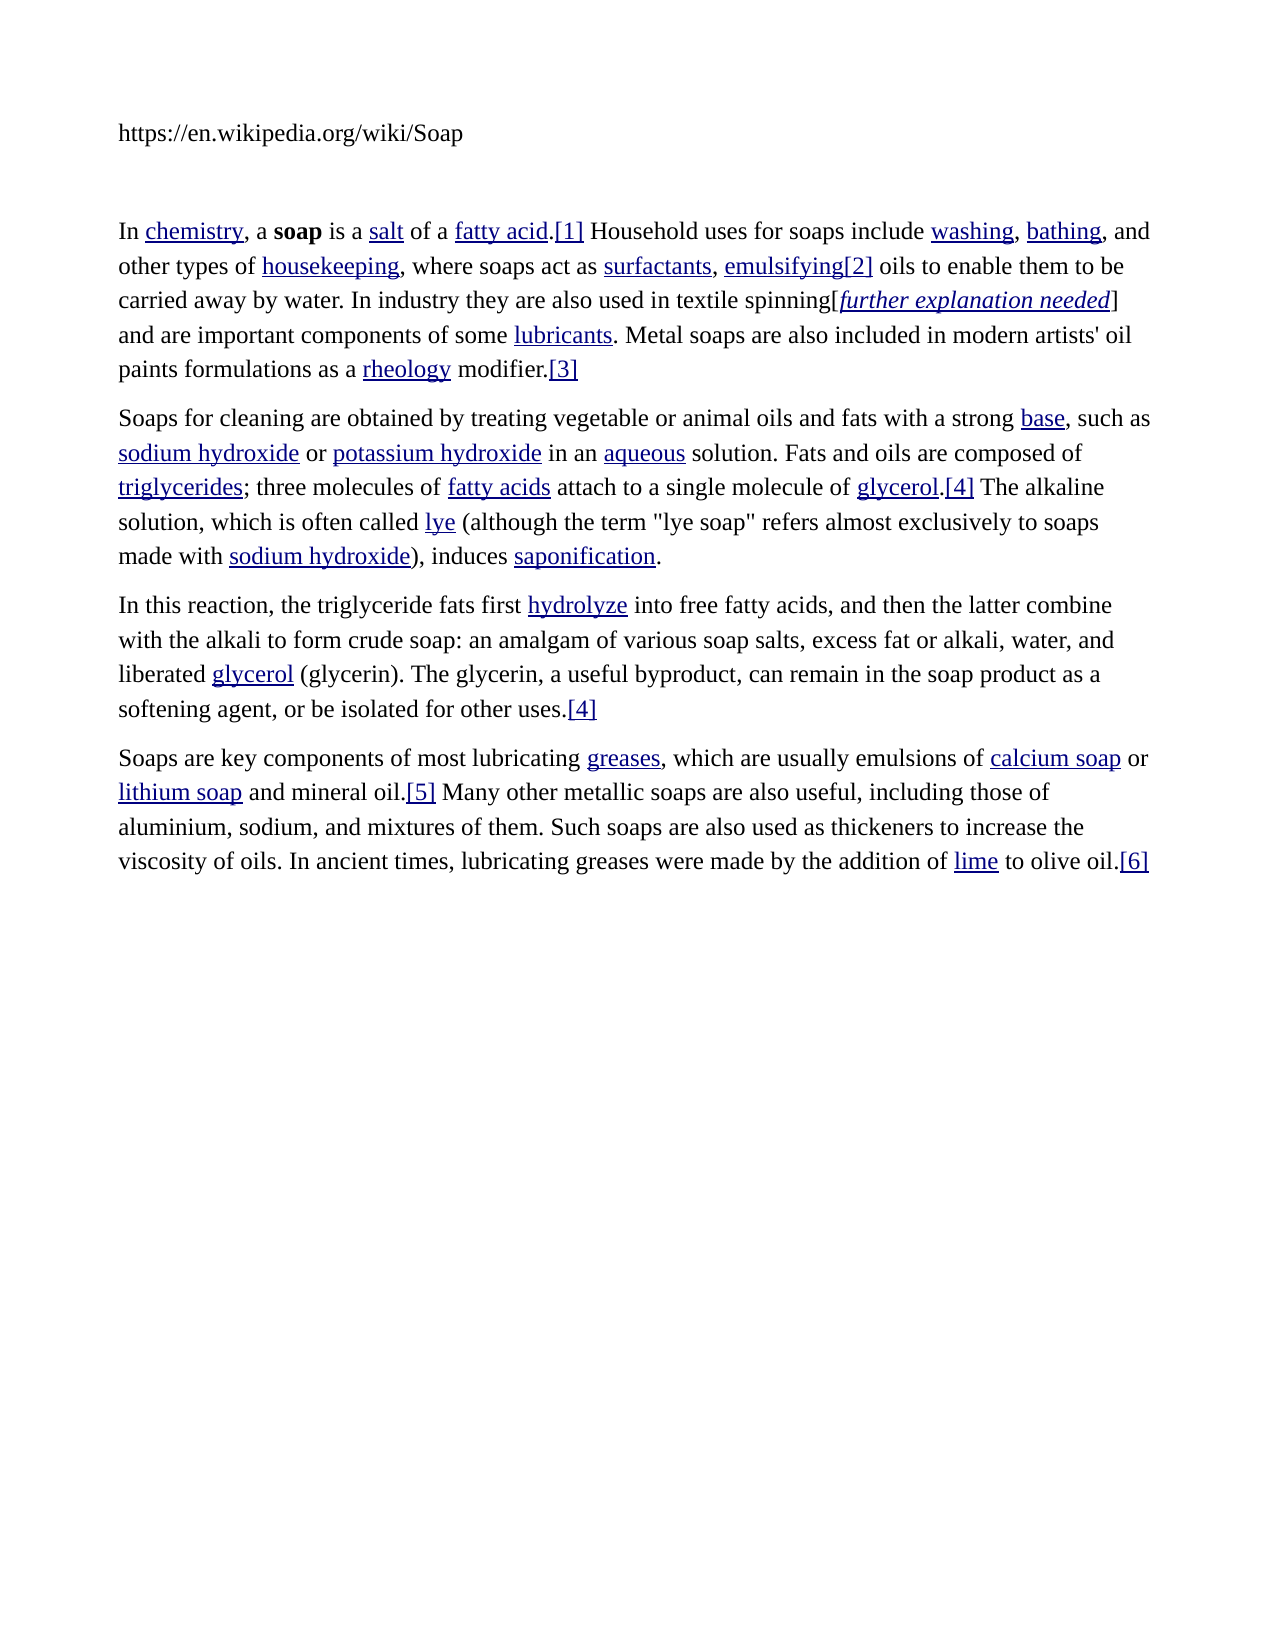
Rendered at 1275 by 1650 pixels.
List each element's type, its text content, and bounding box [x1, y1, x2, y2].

text In this reaction, the triglyceride fats first hydrolyze into free fatty acids, and then the latter combine with the alkali to form crude soap: an amalgam of various soap salts, excess fat or alkali, water, and liberated glycerol (glycerin). The glycerin, a useful byproduct, can remain in the soap product as a softening agent, or be isolated for other uses.[4] [118, 590, 1157, 722]
text In chemistry, a soap is a salt of a fatty acid.[1] Household uses for soaps include washing, bathing, and other types of housekeeping, where soaps act as surfactants, emulsifying[2] oils to enable them to be carried away by water. In industry they are also used in textile spinning[further explanation needed] and are important components of some lubricants. Metal soaps are also included in modern artists' oil paints formulations as a rheology modifier.[3] [118, 216, 1157, 383]
text Soaps are key components of most lubricating greases, which are usually emulsions of calcium soap or lithium soap and mineral oil.[5] Many other metallic soaps are also useful, including those of aluminium, sodium, and mixtures of them. Such soaps are also used as thickeners to increase the viscosity of oils. In ancient times, lubricating greases were made by the addition of lime to olive oil.[6] [118, 743, 1157, 875]
text Soaps for cleaning are obtained by treating vegetable or animal oils and fats with a strong base, such as sodium hydroxide or potassium hydroxide in an aqueous solution. Fats and oils are composed of triglycerides; three molecules of fatty acids attach to a single molecule of glycerol.[4] The alkaline solution, which is often called lye (although the term "lye soap" refers almost exclusively to soaps made with sodium hydroxide), induces saponification. [118, 403, 1157, 570]
text https://en.wikipedia.org/wiki/Soap [118, 118, 1157, 147]
